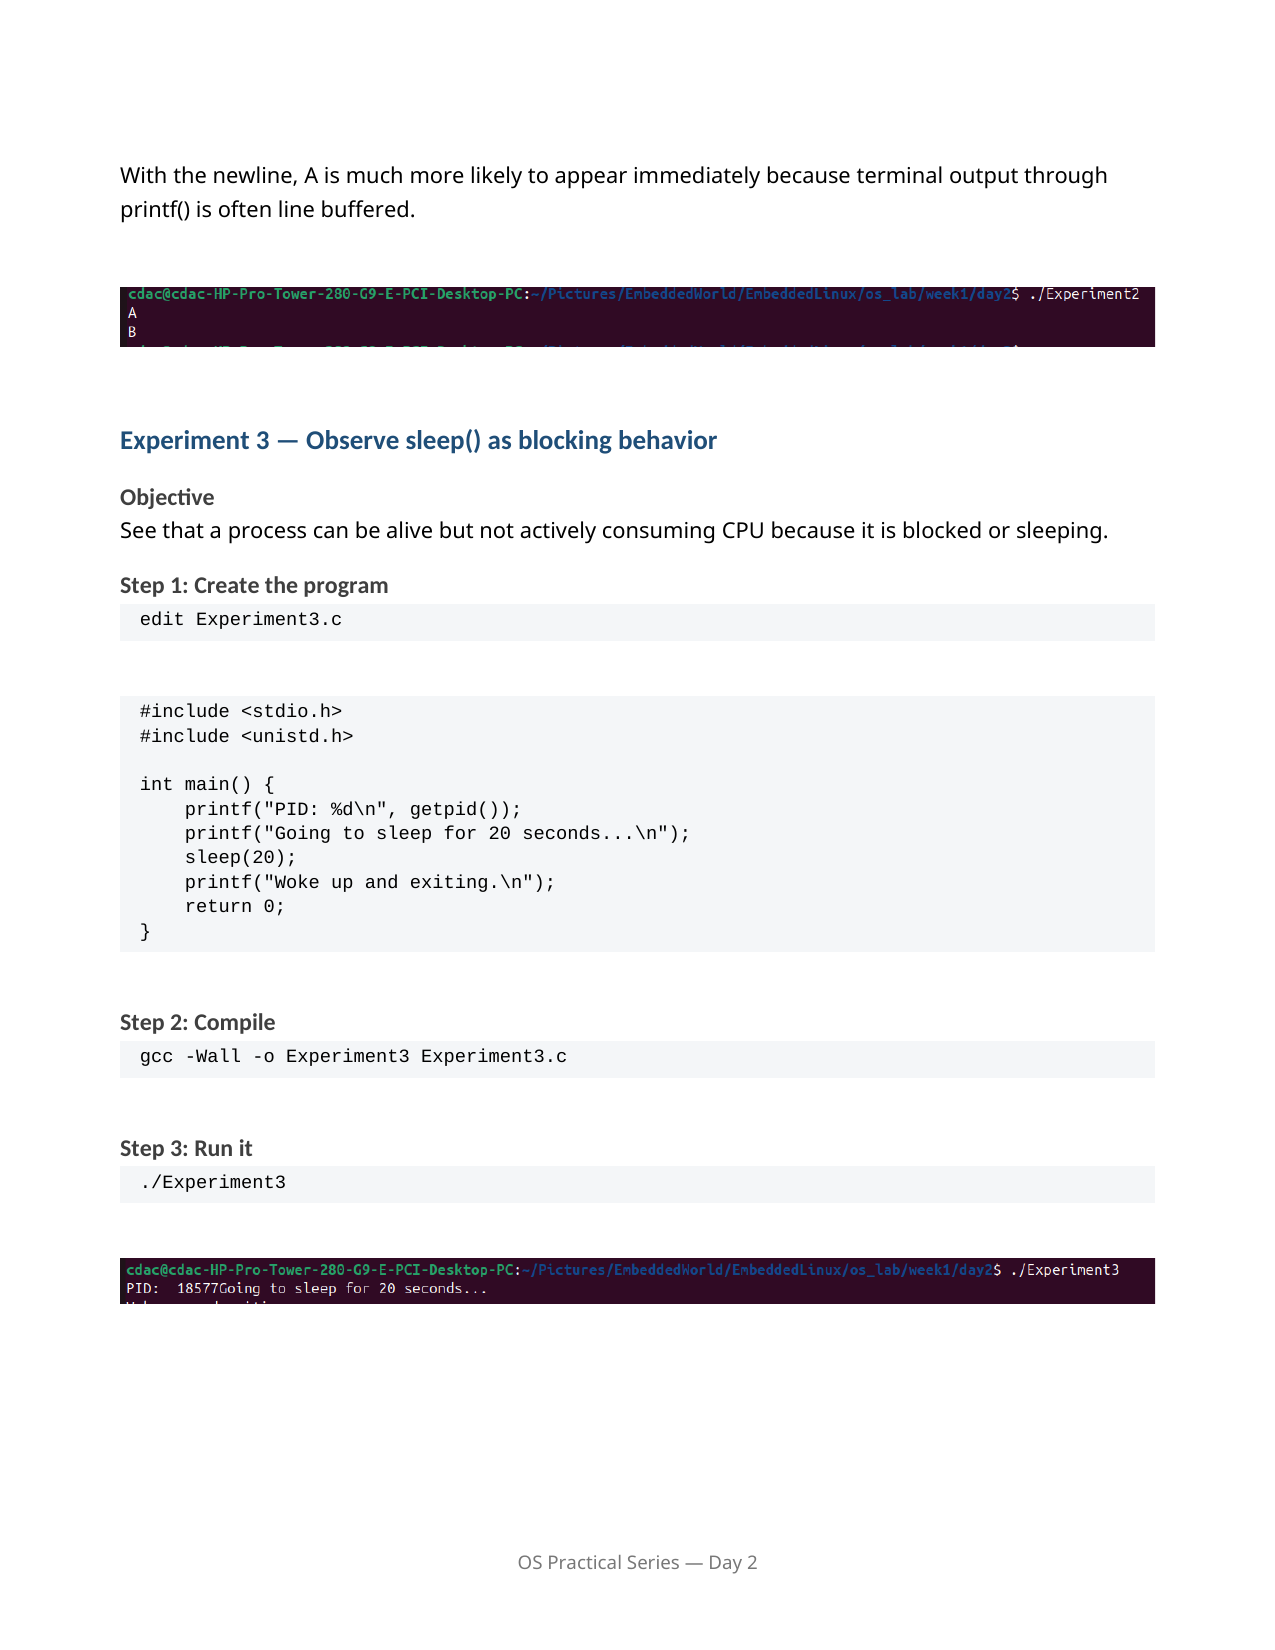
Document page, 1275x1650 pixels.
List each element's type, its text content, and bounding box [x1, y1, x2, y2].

text See that a process can be alive but not actively consuming CPU because it is blocked or sleeping. [120, 515, 1155, 545]
picture [120, 1258, 1155, 1304]
table_header #include <stdio.h> #include <unistd.h> int main() { printf("PID: %d\n", getpid()); printf("Going to sleep for 20 seconds...\n"); sleep(20); printf("Woke up and exiting.\n"); return 0; } [120, 696, 1155, 952]
table_header edit Experiment3.c [120, 604, 1155, 641]
table_header gcc -Wall -o Experiment3 Experiment3.c [120, 1041, 1155, 1078]
subtitle Step 2: Compile [120, 1007, 1155, 1036]
subtitle Step 1: Create the program [120, 570, 1155, 599]
text With the newline, A is much more likely to appear immediately because terminal output through printf() is often line buffered. [120, 160, 1155, 224]
subtitle Objective [120, 482, 1155, 511]
subtitle Step 3: Run it [120, 1133, 1155, 1162]
picture [120, 287, 1155, 347]
subtitle Experiment 3 — Observe sleep() as blocking behavior [120, 423, 1155, 456]
table_header ./Experiment3 [120, 1166, 1155, 1203]
